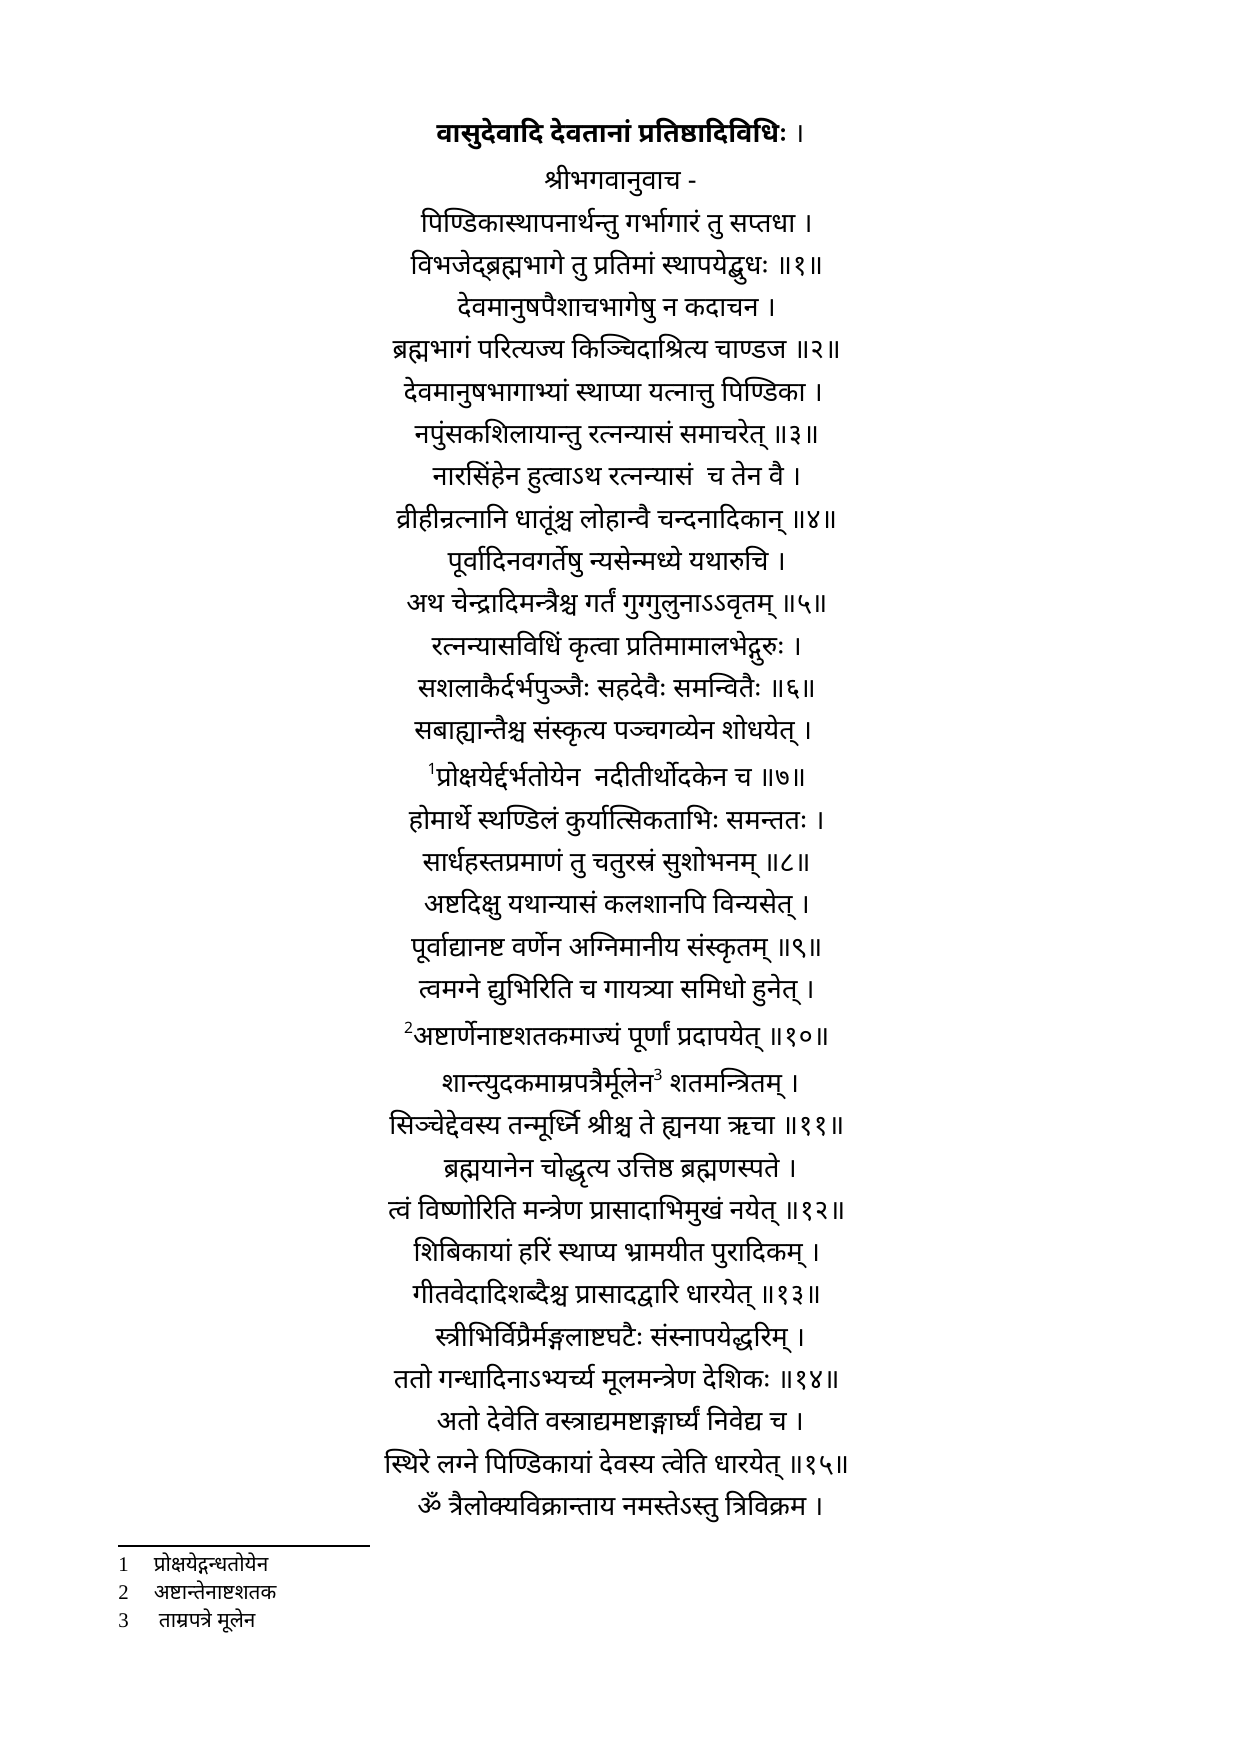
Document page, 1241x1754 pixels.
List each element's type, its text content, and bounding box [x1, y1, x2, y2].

text ताम्रपत्रे मूलेन [118, 1608, 1122, 1636]
text प्रोक्षयेद्गन्धतोयेन [118, 1552, 1122, 1580]
text व्रीहीन्रत्नानि धातूंश्च लोहान्वै चन्दनादिकान् ॥४॥ पूर्वादिनवगर्तेषु न्यसेन्मध्ये यथारुचि । अथ चेन्द्रादिमन्त्रैश्च गर्तं गुग्गुलुनाऽऽवृतम् ॥५॥ रत्नन्यासविधिं कृत्वा प्रतिमामालभेद्गुरुः । सशलाकैर्दर्भपुञ्जैः सहदेवैः समन्वितैः ॥६॥ सबाह्यान्तैश्च संस्कृत्य पञ्चगव्येन शोधयेत् । प्रोक्षयेर्द्दर्भतोयेन नदीतीर्थोदकेन च ॥७॥ होमार्थे स्थण्डिलं कुर्यात्सिकताभिः समन्ततः । सार्धहस्तप्रमाणं तु चतुरस्रं सुशोभनम् ॥८॥ अष्टदिक्षु यथान्यासं कलशानपि विन्यसेत् । पूर्वाद्यानष्ट वर्णेन अग्निमानीय संस्कृतम् ॥९॥ त्वमग्ने द्युभिरिति च गायत्र्या समिधो हुनेत् । अष्टार्णेनाष्टशतकमाज्यं पूर्णां प्रदापयेत् ॥१०॥ शान्त्युदकमाम्रपत्रैर्मूलेन शतमन्त्रितम् । सिञ्चेद्देवस्य तन्मूर्ध्नि श्रीश्च ते ह्यनया ऋचा ॥११॥ ब्रह्मयानेन चोद्धृत्य उत्तिष्ठ ब्रह्मणस्पते । त्वं विष्णोरिति मन्त्रेण प्रासादाभिमुखं नयेत् ॥१२॥ शिबिकायां हरिं स्थाप्य भ्रामयीत पुरादिकम् । गीतवेदादिशब्दैश्च प्रासादद्वारि धारयेत् ॥१३॥ [118, 504, 1122, 1315]
text अष्टान्तेनाष्टशतक [118, 1580, 1122, 1608]
text वासुदेवादि देवतानां प्रतिष्ठादिविधिः । श्रीभगवानुवाच - पिण्डिकास्थापनार्थन्तु गर्भागारं तु सप्तधा । विभजेद्ब्रह्मभागे तु प्रतिमां स्थापयेद्बुधः ॥१॥ देवमानुषपैशाचभागेषु न कदाचन । ब्रह्मभागं परित्यज्य किञ्चिदाश्रित्य चाण्डज ॥२॥ देवमानुषभागाभ्यां स्थाप्या यत्नात्तु पिण्डिका । नपुंसकशिलायान्तु रत्नन्यासं समाचरेत् ॥३॥ नारसिंहेन हुत्वाऽथ रत्नन्यासं च तेन वै । [118, 118, 1122, 497]
text स्त्रीभिर्विप्रैर्मङ्गलाष्टघटैः संस्नापयेद्धरिम् । ततो गन्धादिनाऽभ्यर्च्य मूलमन्त्रेण देशिकः ॥१४॥ अतो देवेति वस्त्राद्यमष्टाङ्गार्घ्यं निवेद्य च । स्थिरे लग्ने पिण्डिकायां देवस्य त्वेति धारयेत् ॥१५॥ ॐ त्रैलोक्यविक्रान्ताय नमस्तेऽस्तु त्रिविक्रम । [118, 1322, 1122, 1526]
